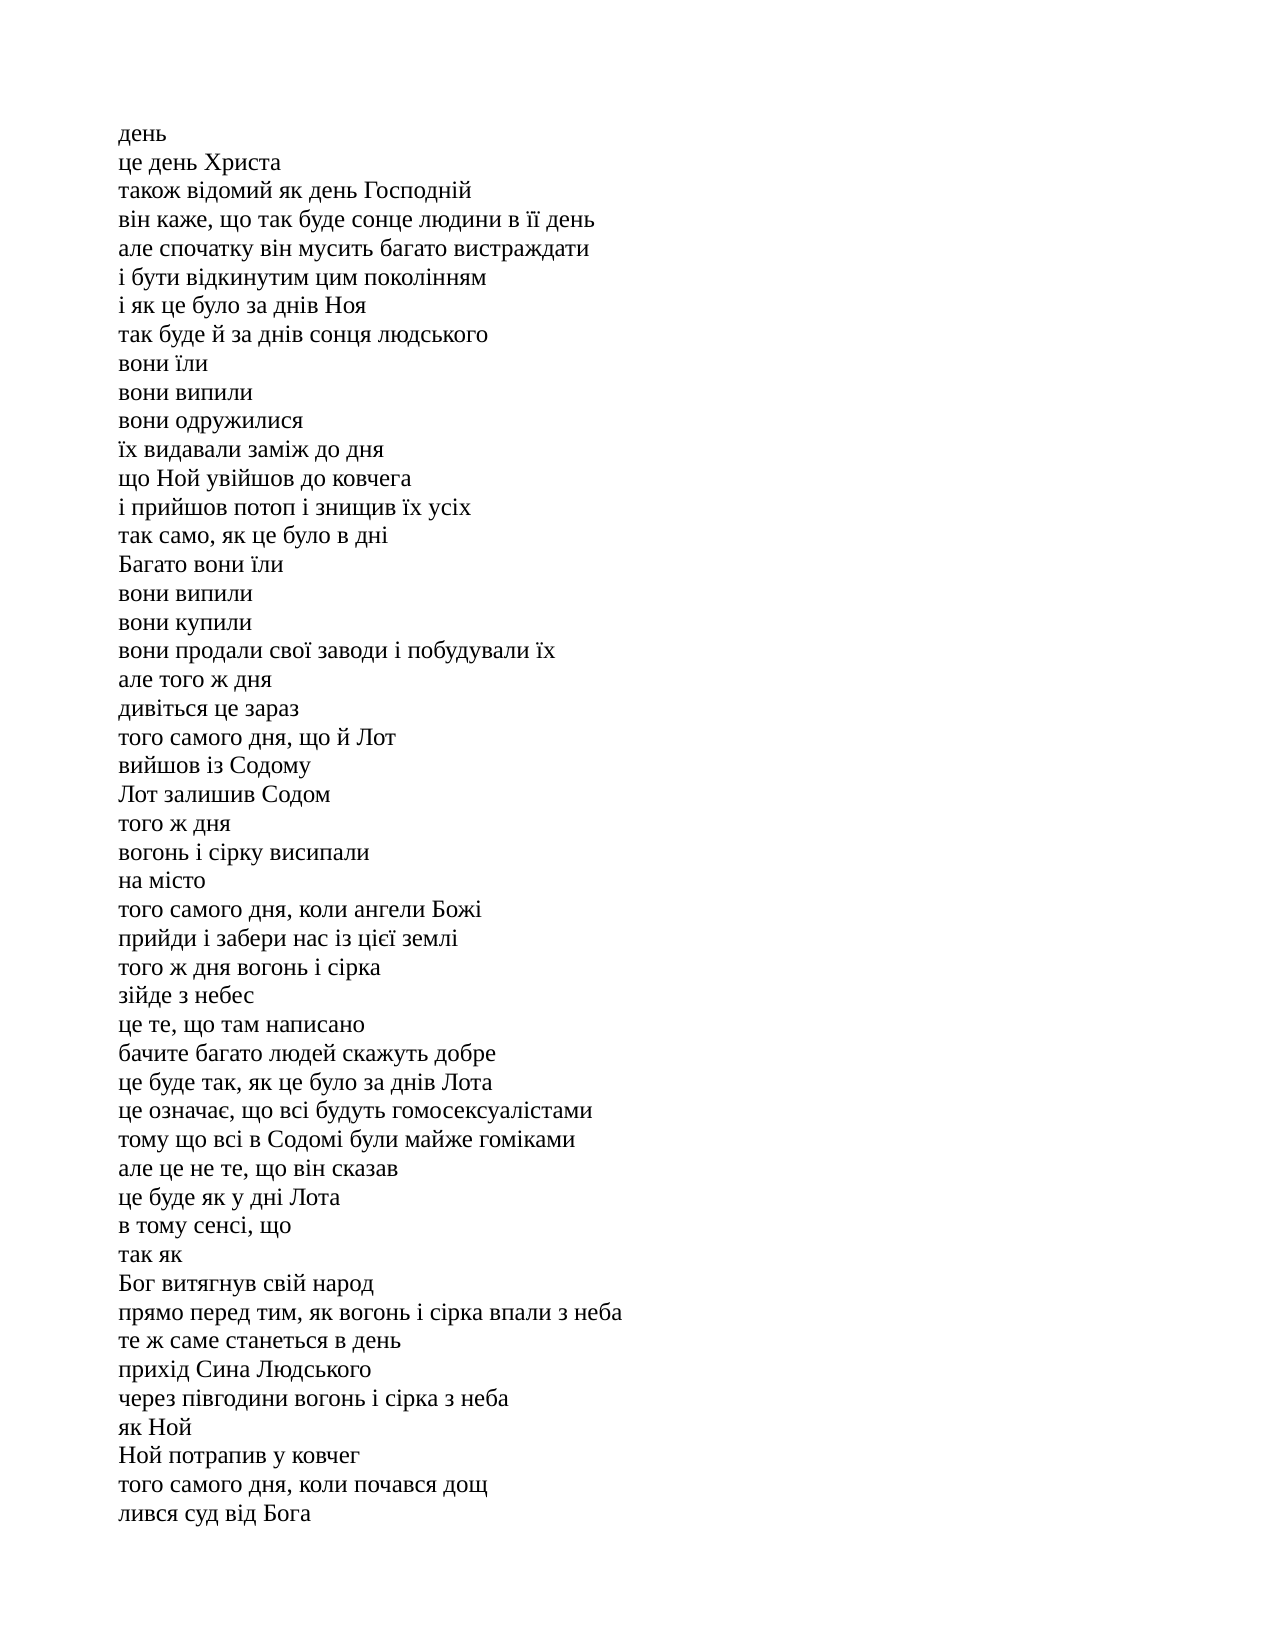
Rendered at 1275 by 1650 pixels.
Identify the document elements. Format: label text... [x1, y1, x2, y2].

text Бог витягнув свій народ [118, 1268, 1157, 1297]
text як Ной [118, 1412, 1157, 1441]
text що Ной увійшов до ковчега [118, 463, 1157, 492]
text вони продали свої заводи і побудували їх [118, 636, 1157, 664]
text це означає, що всі будуть гомосексуалістами [118, 1096, 1157, 1124]
text того самого дня, коли ангели Божі [118, 894, 1157, 923]
text вони купили [118, 607, 1157, 636]
text вони їли [118, 348, 1157, 377]
text бачите багато людей скажуть добре [118, 1038, 1157, 1067]
text але того ж дня [118, 664, 1157, 693]
text лився суд від Бога [118, 1498, 1157, 1527]
text те ж саме станеться в день [118, 1326, 1157, 1354]
text вони випили [118, 377, 1157, 406]
text і як це було за днів Ноя [118, 291, 1157, 319]
text вони одружилися [118, 406, 1157, 434]
text але спочатку він мусить багато вистраждати [118, 233, 1157, 262]
text тому що всі в Содомі були майже гоміками [118, 1124, 1157, 1153]
text але це не те, що він сказав [118, 1153, 1157, 1182]
text день [118, 118, 1157, 147]
text і бути відкинутим цим поколінням [118, 262, 1157, 291]
text зійде з небес [118, 981, 1157, 1009]
text це день Христа [118, 147, 1157, 176]
text прихід Сина Людського [118, 1354, 1157, 1383]
text він каже, що так буде сонце людини в її день [118, 204, 1157, 233]
text це те, що там написано [118, 1009, 1157, 1038]
text це буде як у дні Лота [118, 1182, 1157, 1211]
text так буде й за днів сонця людського [118, 319, 1157, 348]
text вогонь і сірку висипали [118, 837, 1157, 866]
text це буде так, як це було за днів Лота [118, 1067, 1157, 1096]
text в тому сенсі, що [118, 1211, 1157, 1239]
text того самого дня, коли почався дощ [118, 1469, 1157, 1498]
text Лот залишив Содом [118, 779, 1157, 808]
text того ж дня [118, 808, 1157, 837]
text вони випили [118, 578, 1157, 607]
text так як [118, 1239, 1157, 1268]
text їх видавали заміж до дня [118, 434, 1157, 463]
text Ной потрапив у ковчег [118, 1441, 1157, 1469]
text дивіться це зараз [118, 693, 1157, 722]
text вийшов із Содому [118, 751, 1157, 779]
text через півгодини вогонь і сірка з неба [118, 1383, 1157, 1412]
text Багато вони їли [118, 549, 1157, 578]
text прийди і забери нас із цієї землі [118, 923, 1157, 952]
text і прийшов потоп і знищив їх усіх [118, 492, 1157, 521]
text також відомий як день Господній [118, 176, 1157, 204]
text того самого дня, що й Лот [118, 722, 1157, 751]
text того ж дня вогонь і сірка [118, 952, 1157, 981]
text на місто [118, 866, 1157, 894]
text прямо перед тим, як вогонь і сірка впали з неба [118, 1297, 1157, 1326]
text так само, як це було в дні [118, 521, 1157, 549]
